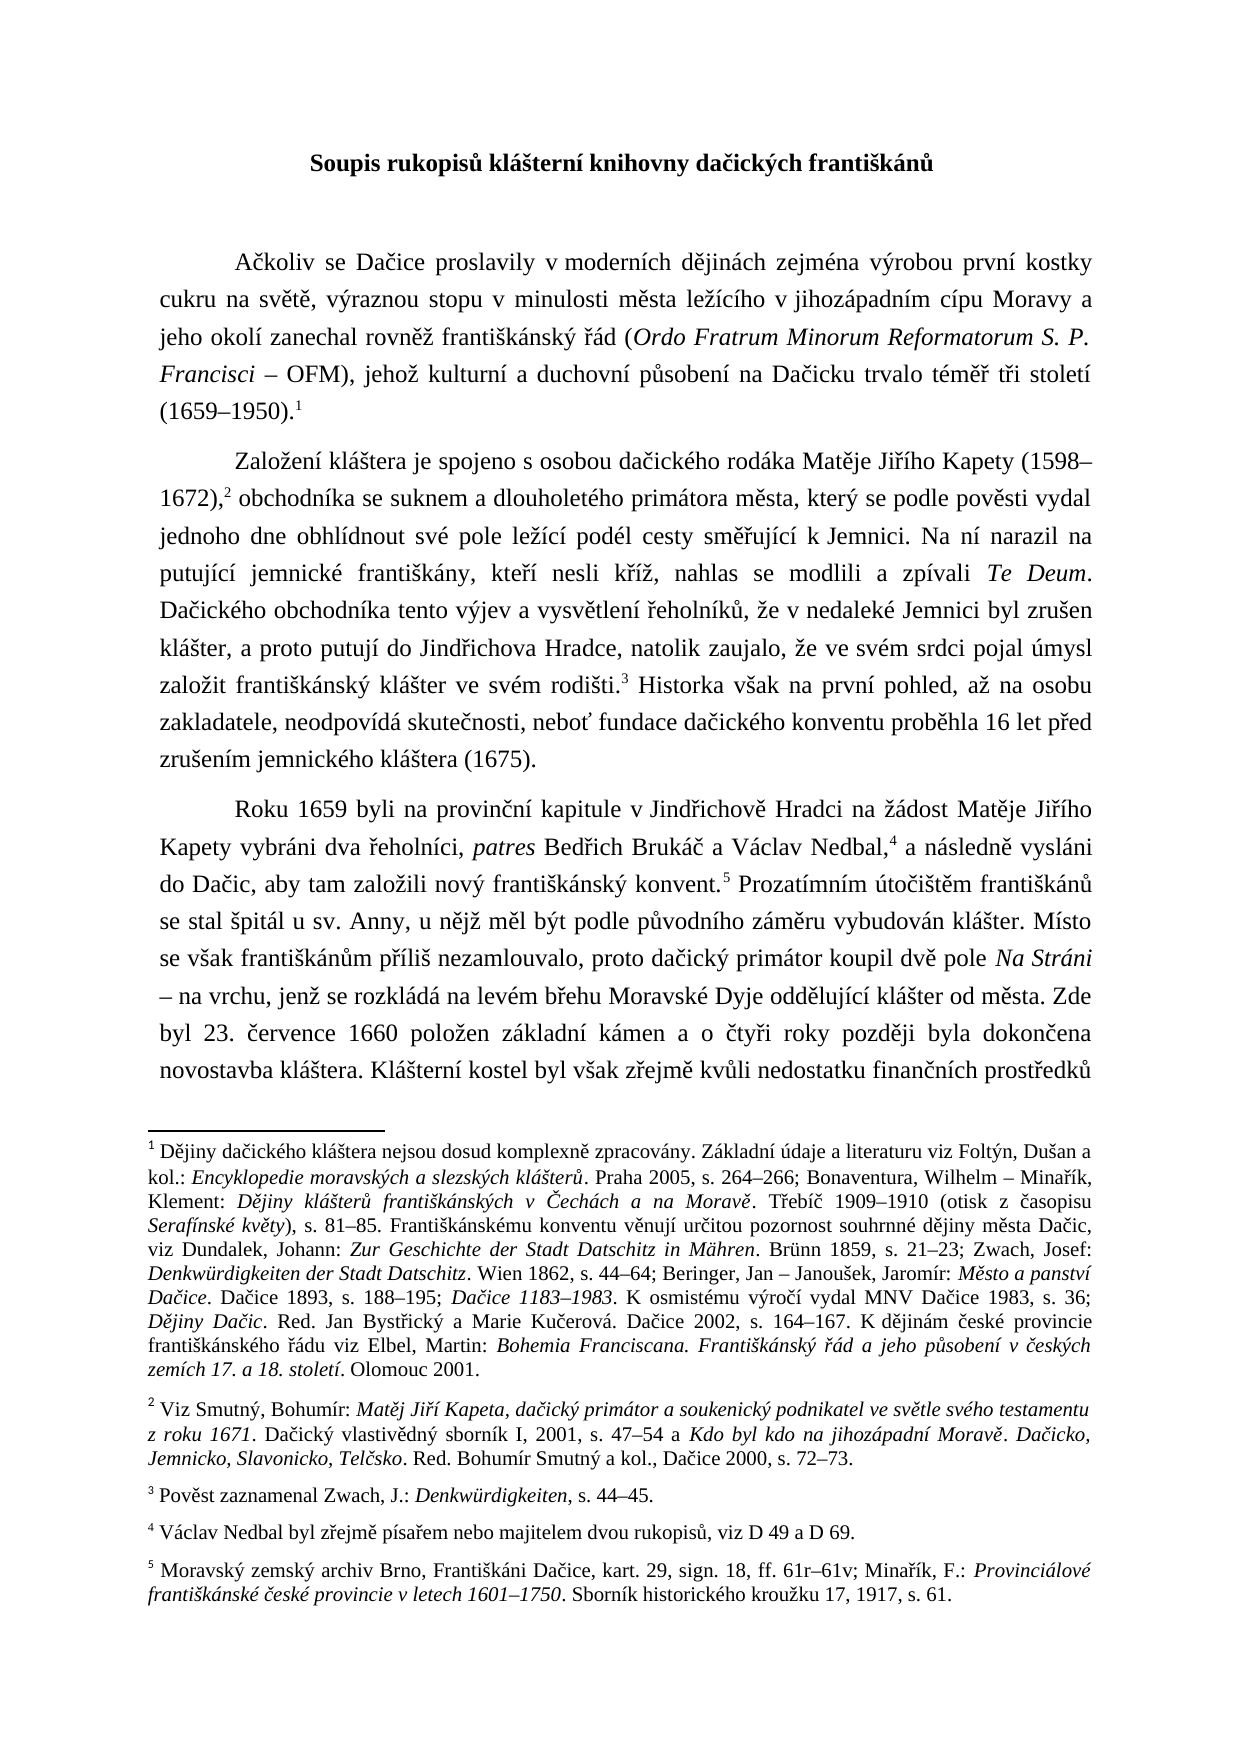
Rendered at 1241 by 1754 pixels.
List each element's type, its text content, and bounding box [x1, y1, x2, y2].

text Pověst zaznamenal Zwach, J.: Denkwürdigkeiten, s. 44–45. [148, 1482, 1093, 1508]
text Založení kláštera je spojeno s osobou dačického rodáka Matěje Jiřího Kapety (1598–1672), obchodníka se suknem a dlouholetého primátora města, který se podle pověsti vydal jednoho dne obhlídnout své pole ležící podél cesty směřující k Jemnici. Na ní narazil na putující jemnické františkány, kteří nesli kříž, nahlas se modlili a zpívali Te Deum. Dačického obchodníka tento výjev a vysvětlení řeholníků, že v nedaleké Jemnici byl zrušen klášter, a proto putují do Jindřichova Hradce, natolik zaujalo, že ve svém srdci pojal úmysl založit františkánský klášter ve svém rodišti. Historka však na první pohled, až na osobu zakladatele, neodpovídá skutečnosti, neboť fundace dačického konventu proběhla 16 let před zrušením jemnického kláštera (1675). [159, 446, 1093, 773]
text Dějiny dačického kláštera nejsou dosud komplexně zpracovány. Základní údaje a literaturu viz Foltýn, Dušan a kol.: Encyklopedie moravských a slezských klášterů. Praha 2005, s. 264–266; Bonaventura, Wilhelm – Minařík, Klement: Dějiny klášterů františkánských v Čechách a na Moravě. Třebíč 1909–1910 (otisk z časopisu Serafínské květy), s. 81–85. Františkánskému konventu věnují určitou pozornost souhrnné dějiny města Dačic, viz Dundalek, Johann: Zur Geschichte der Stadt Datschitz in Mähren. Brünn 1859, s. 21–23; Zwach, Josef: Denkwürdigkeiten der Stadt Datschitz. Wien 1862, s. 44–64; Beringer, Jan – Janoušek, Jaromír: Město a panství Dačice. Dačice 1893, s. 188–195; Dačice 1183–1983. K osmistému výročí vydal MNV Dačice 1983, s. 36; Dějiny Dačic. Red. Jan Bystřický a Marie Kučerová. Dačice 2002, s. 164–167. K dějinám české provincie františkánského řádu viz Elbel, Martin: Bohemia Franciscana. Františkánský řád a jeho působení v českých zemích 17. a 18. století. Olomouc 2001. [148, 1137, 1093, 1381]
text Soupis rukopisů klášterní knihovny dačických františkánů [159, 148, 1084, 176]
text Ačkoliv se Dačice proslavily v moderních dějinách zejména výrobou první kostky cukru na světě, výraznou stopu v minulosti města ležícího v jihozápadním cípu Moravy a jeho okolí zanechal rovněž františkánský řád (Ordo Fratrum Minorum Reformatorum S. P. Francisci – OFM), jehož kulturní a duchovní působení na Dačicku trvalo téměř tři století (1659–1950). [159, 247, 1093, 425]
text Václav Nedbal byl zřejmě písařem nebo majitelem dvou rukopisů, viz D 49 a D 69. [148, 1520, 1093, 1544]
text Roku 1659 byli na provinční kapitule v Jindřichově Hradci na žádost Matěje Jiřího Kapety vybráni dva řeholníci, patres Bedřich Brukáč a Václav Nedbal, a následně vysláni do Dačic, aby tam založili nový františkánský konvent. Prozatímním útočištěm františkánů se stal špitál u sv. Anny, u nějž měl být podle původního záměru vybudován klášter. Místo se však františkánům příliš nezamlouvalo, proto dačický primátor koupil dvě pole Na Stráni – na vrchu, jenž se rozkládá na levém břehu Moravské Dyje oddělující klášter od města. Zde byl 23. července 1660 položen základní kámen a o čtyři roky později byla dokončena novostavba kláštera. Klášterní kostel byl však zřejmě kvůli nedostatku finančních prostředků [159, 794, 1093, 1084]
text Moravský zemský archiv Brno, Františkáni Dačice, kart. 29, sign. 18, ff. 61r–61v; Minařík, F.: Provinciálové františkánské české provincie v letech 1601–1750. Sborník historického kroužku 17, 1917, s. 61. [148, 1557, 1093, 1606]
text Viz Smutný, Bohumír: Matěj Jiří Kapeta, dačický primátor a soukenický podnikatel ve světle svého testamentu z roku 1671. Dačický vlastivědný sborník I, 2001, s. 47–54 a Kdo byl kdo na jihozápadní Moravě. Dačicko, Jemnicko, Slavonicko, Telčsko. Red. Bohumír Smutný a kol., Dačice 2000, s. 72–73. [148, 1394, 1093, 1470]
